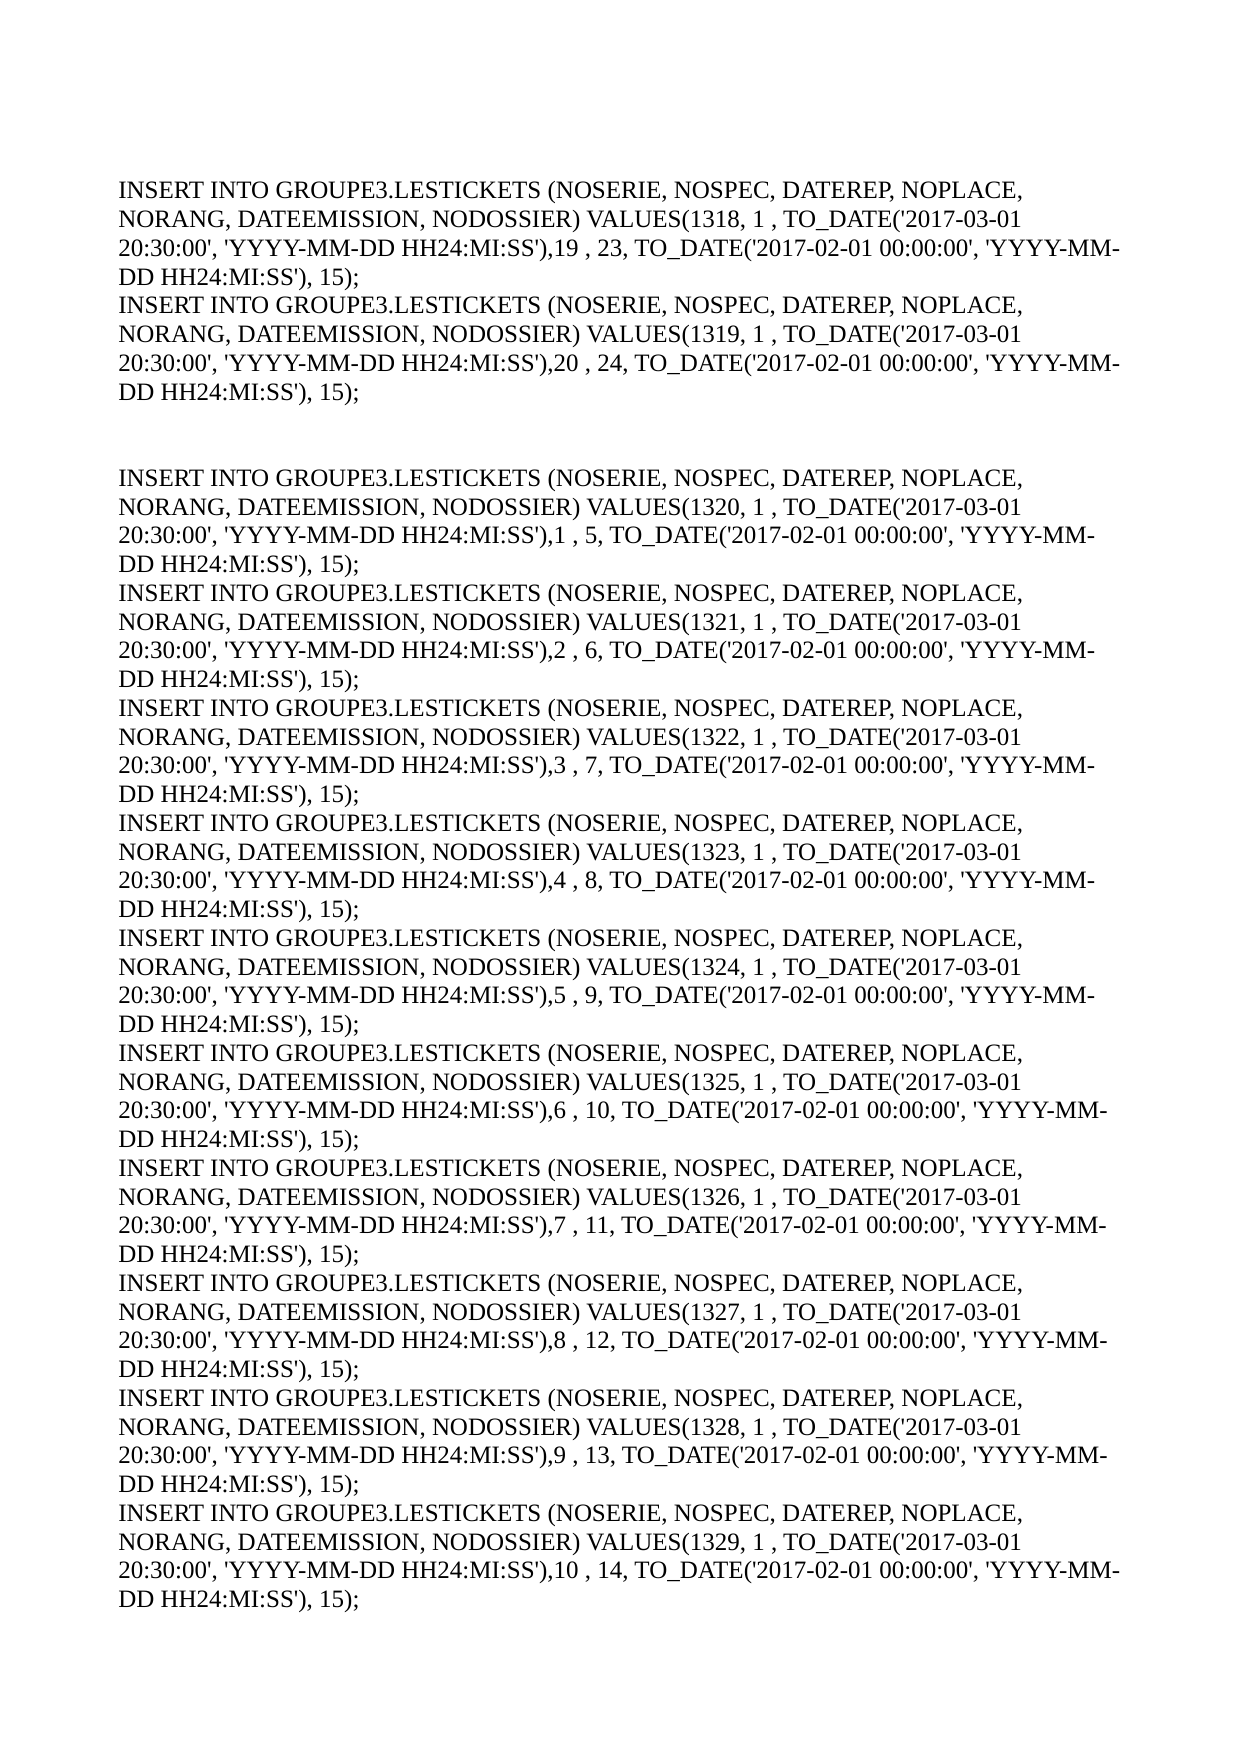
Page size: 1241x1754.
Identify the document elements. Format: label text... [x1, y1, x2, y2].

text INSERT INTO GROUPE3.LESTICKETS (NOSERIE, NOSPEC, DATEREP, NOPLACE, NORANG, DATEEMISSION, NODOSSIER) VALUES(1323, 1 , TO_DATE('2017-03-01 20:30:00', 'YYYY-MM-DD HH24:MI:SS'),4 , 8, TO_DATE('2017-02-01 00:00:00', 'YYYY-MM-DD HH24:MI:SS'), 15); [118, 808, 1122, 923]
text INSERT INTO GROUPE3.LESTICKETS (NOSERIE, NOSPEC, DATEREP, NOPLACE, NORANG, DATEEMISSION, NODOSSIER) VALUES(1320, 1 , TO_DATE('2017-03-01 20:30:00', 'YYYY-MM-DD HH24:MI:SS'),1 , 5, TO_DATE('2017-02-01 00:00:00', 'YYYY-MM-DD HH24:MI:SS'), 15); [118, 463, 1122, 578]
text INSERT INTO GROUPE3.LESTICKETS (NOSERIE, NOSPEC, DATEREP, NOPLACE, NORANG, DATEEMISSION, NODOSSIER) VALUES(1327, 1 , TO_DATE('2017-03-01 20:30:00', 'YYYY-MM-DD HH24:MI:SS'),8 , 12, TO_DATE('2017-02-01 00:00:00', 'YYYY-MM-DD HH24:MI:SS'), 15); [118, 1268, 1122, 1383]
text INSERT INTO GROUPE3.LESTICKETS (NOSERIE, NOSPEC, DATEREP, NOPLACE, NORANG, DATEEMISSION, NODOSSIER) VALUES(1318, 1 , TO_DATE('2017-03-01 20:30:00', 'YYYY-MM-DD HH24:MI:SS'),19 , 23, TO_DATE('2017-02-01 00:00:00', 'YYYY-MM-DD HH24:MI:SS'), 15); [118, 176, 1122, 291]
text INSERT INTO GROUPE3.LESTICKETS (NOSERIE, NOSPEC, DATEREP, NOPLACE, NORANG, DATEEMISSION, NODOSSIER) VALUES(1328, 1 , TO_DATE('2017-03-01 20:30:00', 'YYYY-MM-DD HH24:MI:SS'),9 , 13, TO_DATE('2017-02-01 00:00:00', 'YYYY-MM-DD HH24:MI:SS'), 15); [118, 1383, 1122, 1498]
text INSERT INTO GROUPE3.LESTICKETS (NOSERIE, NOSPEC, DATEREP, NOPLACE, NORANG, DATEEMISSION, NODOSSIER) VALUES(1324, 1 , TO_DATE('2017-03-01 20:30:00', 'YYYY-MM-DD HH24:MI:SS'),5 , 9, TO_DATE('2017-02-01 00:00:00', 'YYYY-MM-DD HH24:MI:SS'), 15); [118, 923, 1122, 1038]
text INSERT INTO GROUPE3.LESTICKETS (NOSERIE, NOSPEC, DATEREP, NOPLACE, NORANG, DATEEMISSION, NODOSSIER) VALUES(1319, 1 , TO_DATE('2017-03-01 20:30:00', 'YYYY-MM-DD HH24:MI:SS'),20 , 24, TO_DATE('2017-02-01 00:00:00', 'YYYY-MM-DD HH24:MI:SS'), 15); [118, 291, 1122, 406]
text INSERT INTO GROUPE3.LESTICKETS (NOSERIE, NOSPEC, DATEREP, NOPLACE, NORANG, DATEEMISSION, NODOSSIER) VALUES(1325, 1 , TO_DATE('2017-03-01 20:30:00', 'YYYY-MM-DD HH24:MI:SS'),6 , 10, TO_DATE('2017-02-01 00:00:00', 'YYYY-MM-DD HH24:MI:SS'), 15); [118, 1038, 1122, 1153]
text INSERT INTO GROUPE3.LESTICKETS (NOSERIE, NOSPEC, DATEREP, NOPLACE, NORANG, DATEEMISSION, NODOSSIER) VALUES(1329, 1 , TO_DATE('2017-03-01 20:30:00', 'YYYY-MM-DD HH24:MI:SS'),10 , 14, TO_DATE('2017-02-01 00:00:00', 'YYYY-MM-DD HH24:MI:SS'), 15); [118, 1498, 1122, 1613]
text INSERT INTO GROUPE3.LESTICKETS (NOSERIE, NOSPEC, DATEREP, NOPLACE, NORANG, DATEEMISSION, NODOSSIER) VALUES(1326, 1 , TO_DATE('2017-03-01 20:30:00', 'YYYY-MM-DD HH24:MI:SS'),7 , 11, TO_DATE('2017-02-01 00:00:00', 'YYYY-MM-DD HH24:MI:SS'), 15); [118, 1153, 1122, 1268]
text INSERT INTO GROUPE3.LESTICKETS (NOSERIE, NOSPEC, DATEREP, NOPLACE, NORANG, DATEEMISSION, NODOSSIER) VALUES(1321, 1 , TO_DATE('2017-03-01 20:30:00', 'YYYY-MM-DD HH24:MI:SS'),2 , 6, TO_DATE('2017-02-01 00:00:00', 'YYYY-MM-DD HH24:MI:SS'), 15); [118, 578, 1122, 693]
text INSERT INTO GROUPE3.LESTICKETS (NOSERIE, NOSPEC, DATEREP, NOPLACE, NORANG, DATEEMISSION, NODOSSIER) VALUES(1322, 1 , TO_DATE('2017-03-01 20:30:00', 'YYYY-MM-DD HH24:MI:SS'),3 , 7, TO_DATE('2017-02-01 00:00:00', 'YYYY-MM-DD HH24:MI:SS'), 15); [118, 693, 1122, 808]
